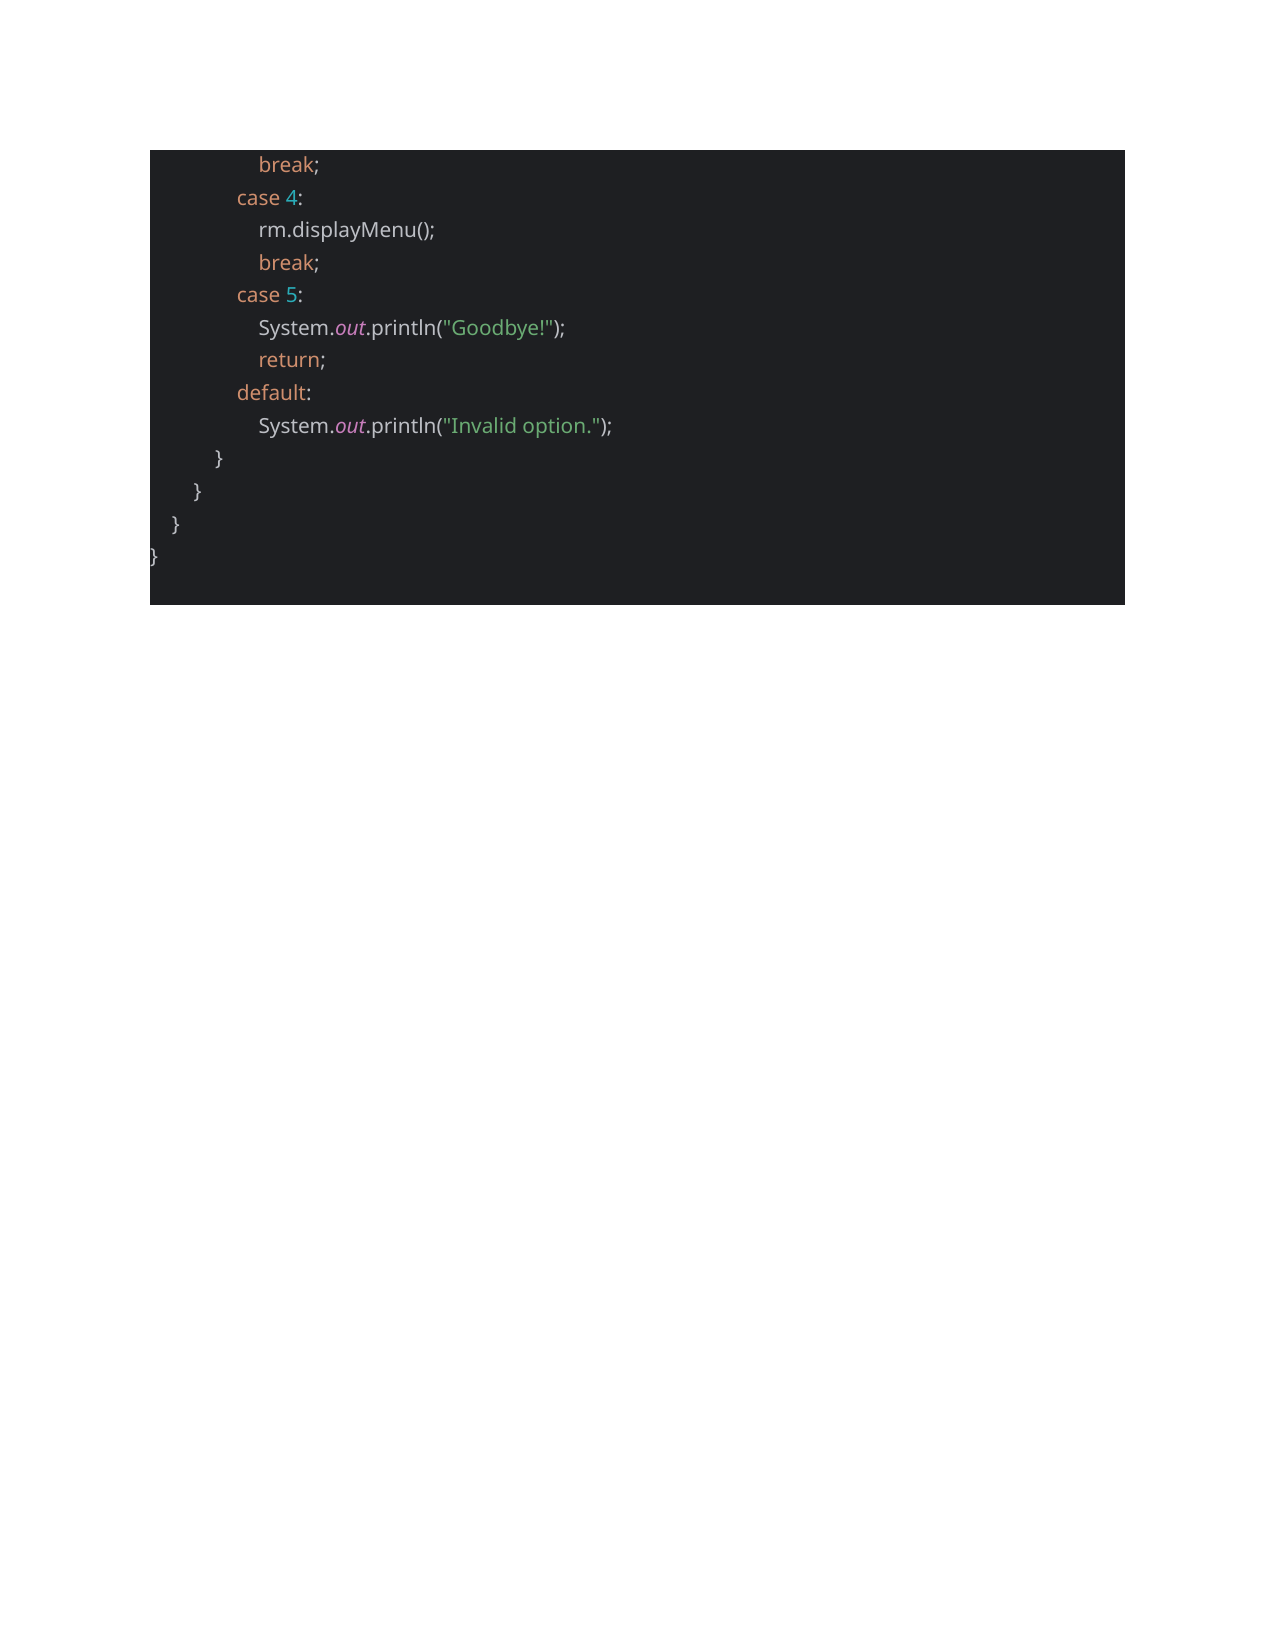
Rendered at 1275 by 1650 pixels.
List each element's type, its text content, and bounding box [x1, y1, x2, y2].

text break; case 4: rm.displayMenu(); break; case 5: System.out.println("Goodbye!"); return; default: System.out.println("Invalid option."); } } } } [150, 150, 1125, 605]
